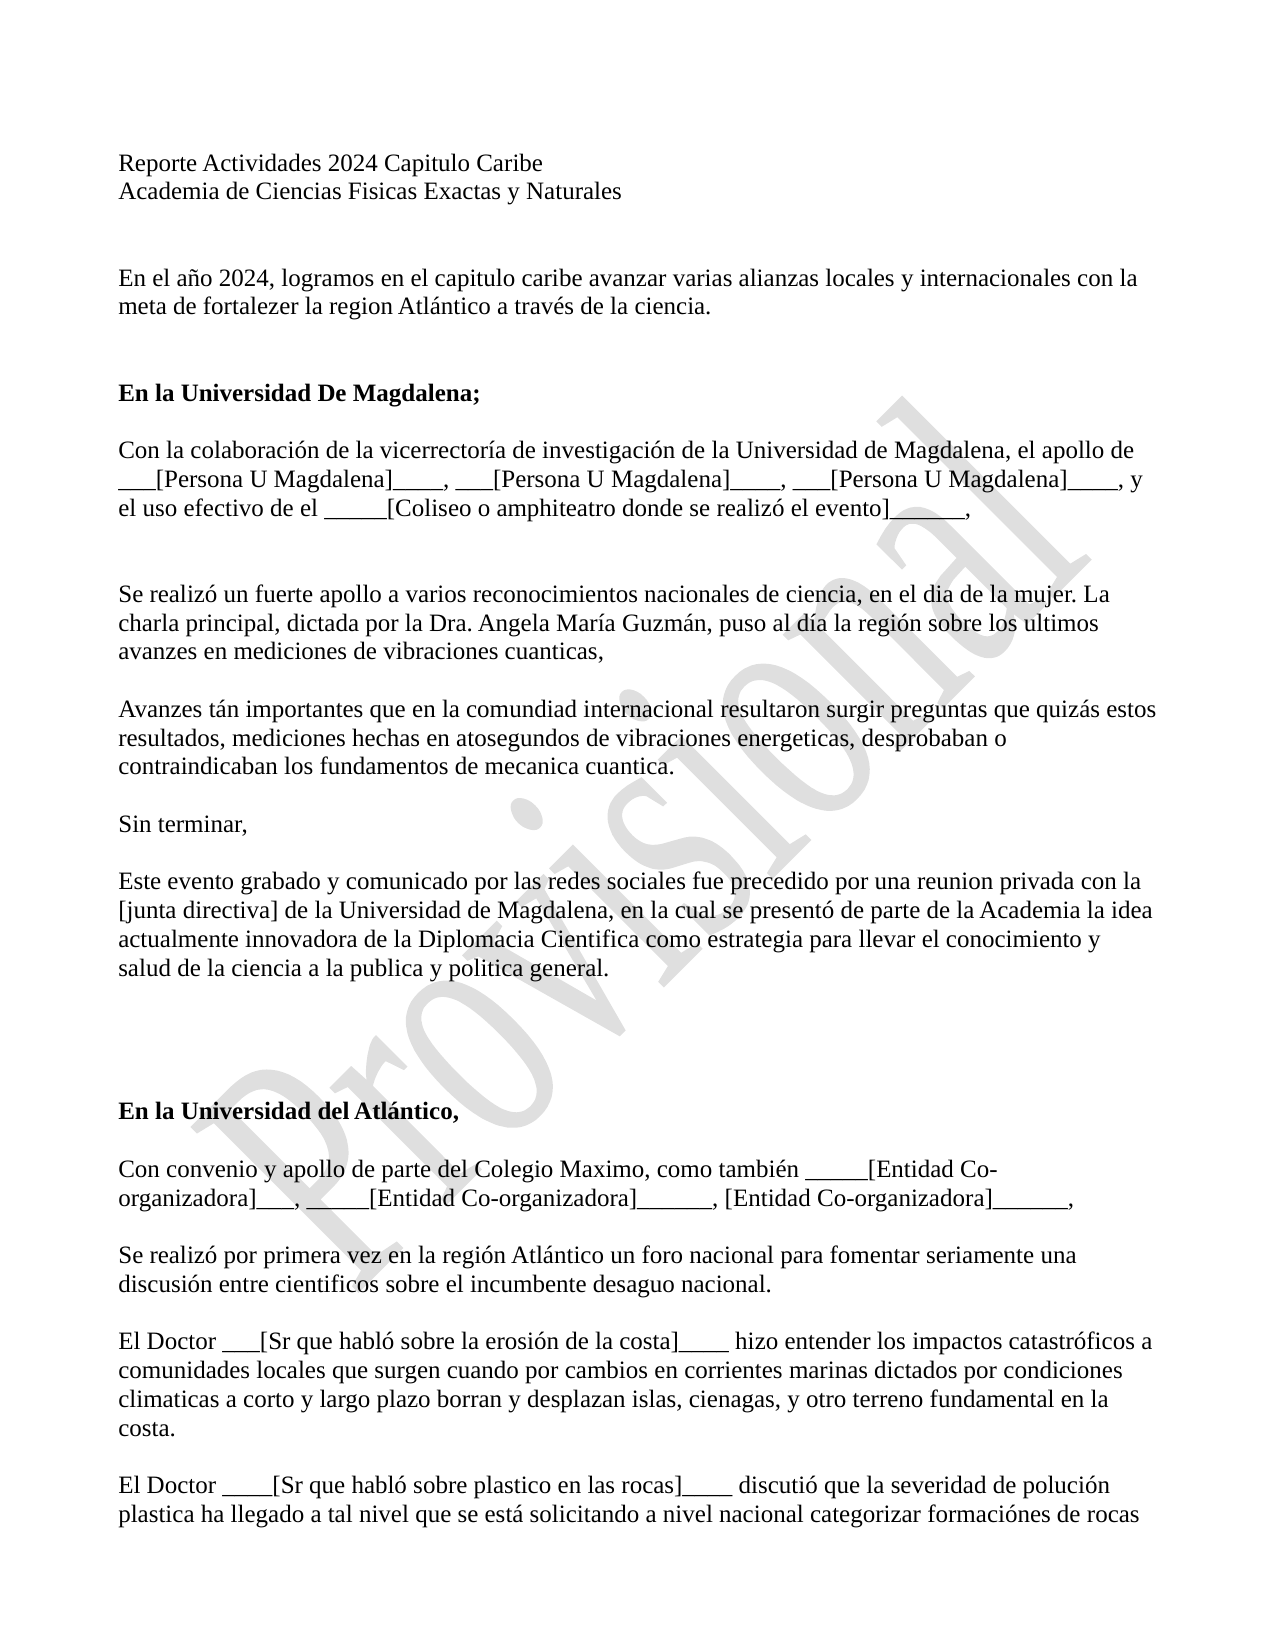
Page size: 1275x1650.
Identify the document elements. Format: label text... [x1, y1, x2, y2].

text Reporte Actividades 2024 Capitulo Caribe [118, 148, 1157, 176]
text Con la colaboración de la vicerrectoría de investigación de la Universidad de Magdalena, el apollo de ___[Persona U Magdalena]____, ___[Persona U Magdalena]____, ___[Persona U Magdalena]____, y el uso efectivo de el _____[Coliseo o amphiteatro donde se realizó el evento]______, [118, 435, 1000, 521]
text Con convenio y apollo de parte del Colegio Maximo, como también _____[Entidad Co-organizadora]___, _____[Entidad Co-organizadora]______, [Entidad Co-organizadora]______, [322, 1154, 1157, 1211]
text Academia de Ciencias Fisicas Exactas y Naturales [118, 176, 1157, 205]
text En la Universidad del Atlántico, [530, 1096, 1157, 1125]
text Sin terminar, [118, 809, 613, 838]
text Con la colaboración de la vicerrectoría de investigación de la Universidad de Magdalena, el apollo de ___[Persona U Magdalena]____, ___[Persona U Magdalena]____, ___[Persona U Magdalena]____, y el uso efectivo de el _____[Coliseo o amphiteatro donde se realizó el evento]______, [943, 435, 1157, 521]
text En la Universidad del Atlántico, [320, 1096, 384, 1125]
text Se realizó un fuerte apollo a varios reconocimientos nacionales de ciencia, en el dia de la mujer. La charla principal, dictada por la Dra. Angela María Guzmán, puso al día la región sobre los ultimos avanzes en mediciones de vibraciones cuanticas, [825, 602, 917, 665]
text Este evento grabado y comunicado por las redes sociales fue precedido por una reunion privada con la [junta directiva] de la Universidad de Magdalena, en la cual se presentó de parte de la Academia la idea actualmente innovadora de la Diplomacia Cientifica como estrategia para llevar el conocimiento y salud de la ciencia a la publica y politica general. [596, 866, 1157, 981]
text Este evento grabado y comunicado por las redes sociales fue precedido por una reunion privada con la [junta directiva] de la Universidad de Magdalena, en la cual se presentó de parte de la Academia la idea actualmente innovadora de la Diplomacia Cientifica como estrategia para llevar el conocimiento y salud de la ciencia a la publica y politica general. [118, 866, 667, 981]
text En la Universidad del Atlántico, [385, 1096, 494, 1125]
text Se realizó por primera vez en la región Atlántico un foro nacional para fomentar seriamente una discusión entre cientificos sobre el incumbente desaguo nacional. [118, 1240, 1157, 1298]
text En la Universidad del Atlántico, [118, 1096, 220, 1125]
text En la Universidad De Magdalena; [118, 378, 1157, 406]
text Con convenio y apollo de parte del Colegio Maximo, como también _____[Entidad Co-organizadora]___, _____[Entidad Co-organizadora]______, [Entidad Co-organizadora]______, [118, 1154, 300, 1211]
text [623, 809, 756, 838]
text En la Universidad del Atlántico, [485, 1096, 535, 1112]
text El Doctor ____[Sr que habló sobre plastico en las rocas]____ discutió que la severidad de polución plastica ha llegado a tal nivel que se está solicitando a nivel nacional categorizar formaciónes de rocas [118, 1470, 1157, 1528]
text Se realizó un fuerte apollo a varios reconocimientos nacionales de ciencia, en el dia de la mujer. La charla principal, dictada por la Dra. Angela María Guzmán, puso al día la región sobre los ultimos avanzes en mediciones de vibraciones cuanticas, [853, 579, 1157, 665]
text Avanzes tán importantes que en la comundiad internacional resultaron surgir preguntas que quizás estos resultados, mediciones hechas en atosegundos de vibraciones energeticas, desprobaban o contraindicaban los fundamentos de mecanica cuantica. [823, 694, 1157, 780]
text En la Universidad del Atlántico, [232, 1096, 313, 1125]
text Avanzes tán importantes que en la comundiad internacional resultaron surgir preguntas que quizás estos resultados, mediciones hechas en atosegundos de vibraciones energeticas, desprobaban o contraindicaban los fundamentos de mecanica cuantica. [118, 694, 769, 780]
text El Doctor ___[Sr que habló sobre la erosión de la costa]____ hizo entender los impactos catastróficos a comunidades locales que surgen cuando por cambios en corrientes marinas dictados por condiciones climaticas a corto y largo plazo borran y desplazan islas, cienagas, y otro terreno fundamental en la costa. [118, 1326, 1157, 1441]
text Avanzes tán importantes que en la comundiad internacional resultaron surgir preguntas que quizás estos resultados, mediciones hechas en atosegundos de vibraciones energeticas, desprobaban o contraindicaban los fundamentos de mecanica cuantica. [739, 694, 853, 780]
text En el año 2024, logramos en el capitulo caribe avanzar varias alianzas locales y internacionales con la meta de fortalezer la region Atlántico a través de la ciencia. [118, 263, 1157, 320]
text [756, 809, 1157, 838]
text Se realizó un fuerte apollo a varios reconocimientos nacionales de ciencia, en el dia de la mujer. La charla principal, dictada por la Dra. Angela María Guzmán, puso al día la región sobre los ultimos avanzes en mediciones de vibraciones cuanticas, [118, 579, 833, 665]
